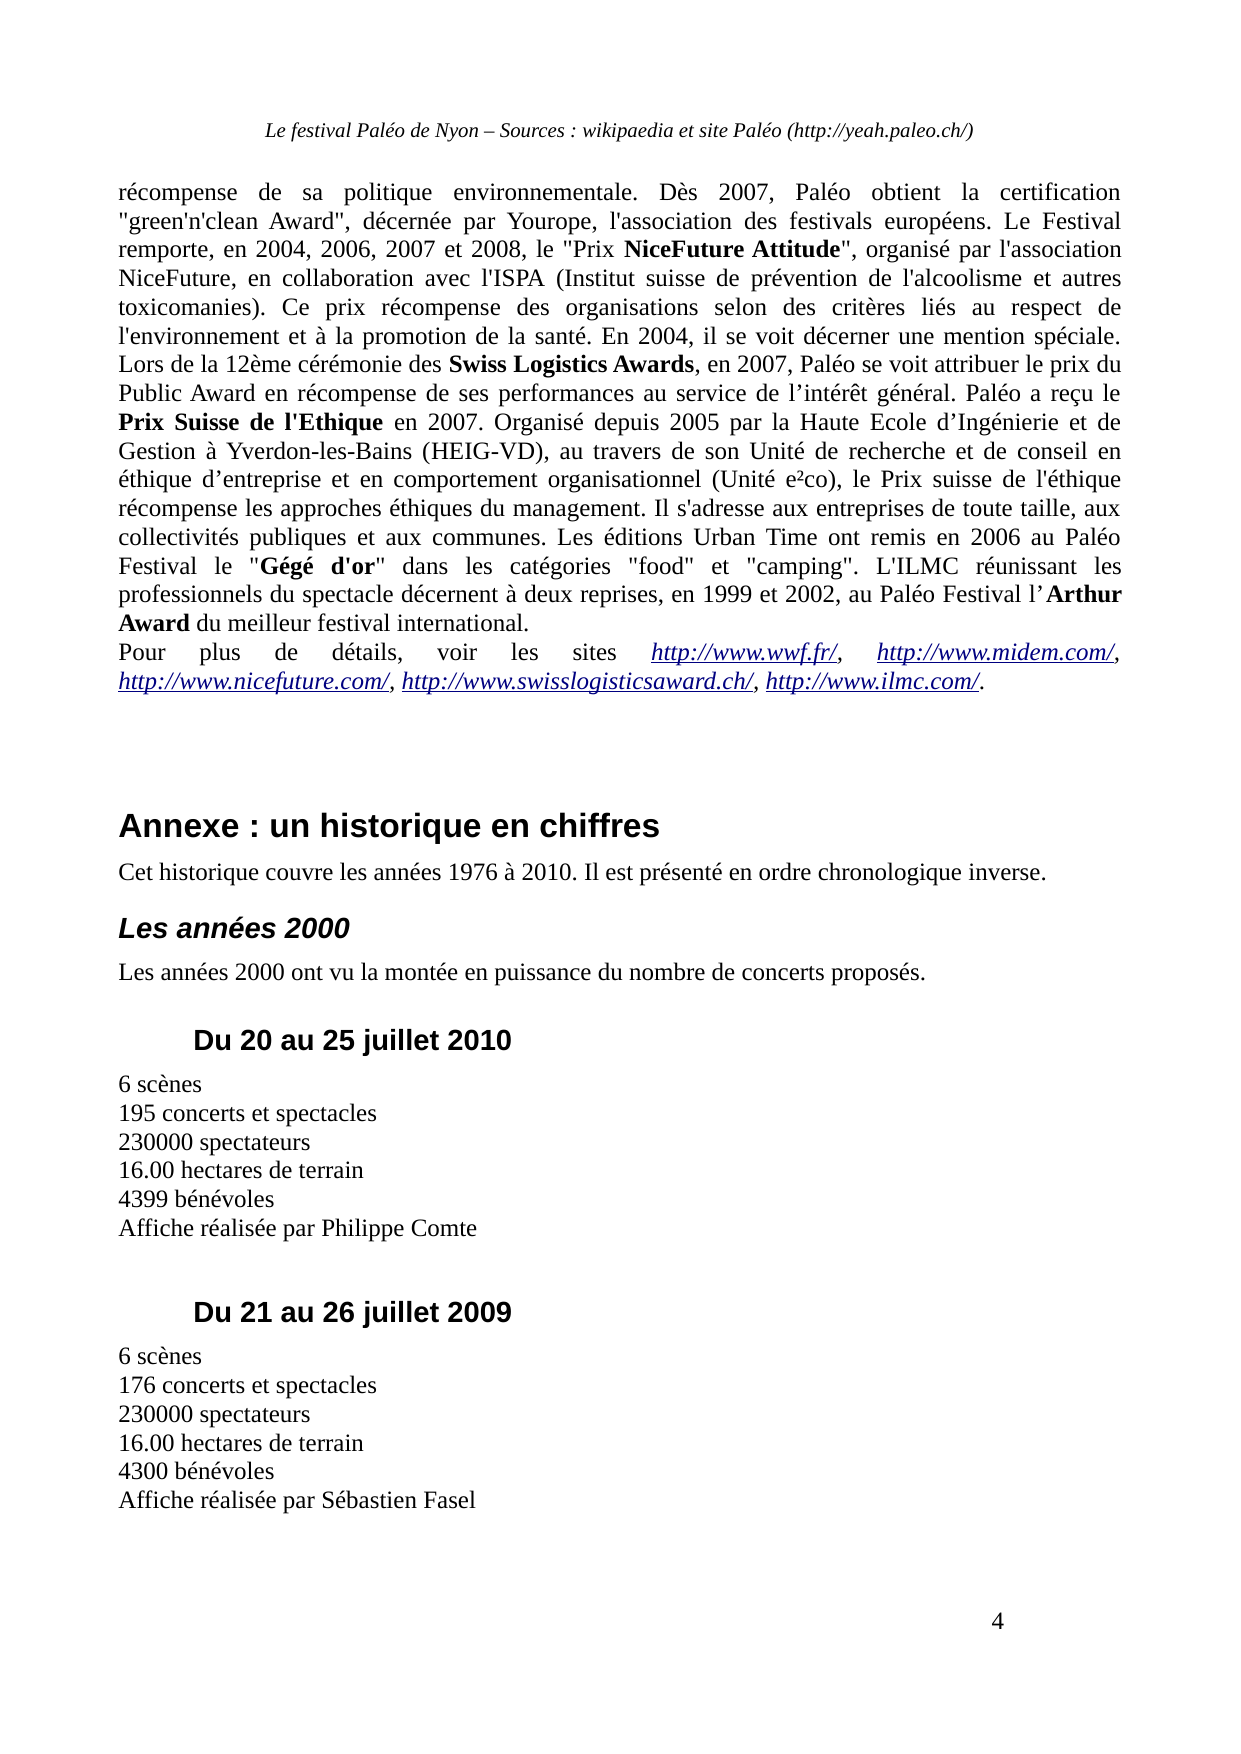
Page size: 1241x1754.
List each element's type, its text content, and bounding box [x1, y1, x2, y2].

subtitle Les années 2000 [118, 911, 1122, 944]
text 4300 bénévoles [118, 1456, 1122, 1485]
text 195 concerts et spectacles [118, 1098, 1122, 1127]
text Les années 2000 ont vu la montée en puissance du nombre de concerts proposés. [118, 957, 1122, 986]
text Affiche réalisée par Sébastien Fasel [118, 1485, 1122, 1514]
text 230000 spectateurs [118, 1127, 1122, 1155]
text Pour plus de détails, voir les sites http://www.wwf.fr/, http://www.midem.com/, http://www.nicefuture.com/, http://www.swisslogisticsaward.ch/, http://www.ilmc.com/. [118, 637, 1122, 694]
subtitle Du 21 au 26 juillet 2009 [118, 1295, 1122, 1329]
text récompense de sa politique environnementale. Dès 2007, Paléo obtient la certification "green'n'clean Award", décernée par Yourope, l'association des festivals européens. Le Festival remporte, en 2004, 2006, 2007 et 2008, le "Prix NiceFuture Attitude", organisé par l'association NiceFuture, en collaboration avec l'ISPA (Institut suisse de prévention de l'alcoolisme et autres toxicomanies). Ce prix récompense des organisations selon des critères liés au respect de l'environnement et à la promotion de la santé. En 2004, il se voit décerner une mention spéciale. Lors de la 12ème cérémonie des Swiss Logistics Awards, en 2007, Paléo se voit attribuer le prix du Public Award en récompense de ses performances au service de l’intérêt général. Paléo a reçu le Prix Suisse de l'Ethique en 2007. Organisé depuis 2005 par la Haute Ecole d’Ingénierie et de Gestion à Yverdon-les-Bains (HEIG-VD), au travers de son Unité de recherche et de conseil en éthique d’entreprise et en comportement organisationnel (Unité e²co), le Prix suisse de l'éthique récompense les approches éthiques du management. Il s'adresse aux entreprises de toute taille, aux collectivités publiques et aux communes. Les éditions Urban Time ont remis en 2006 au Paléo Festival le "Gégé d'or" dans les catégories "food" et "camping". L'ILMC réunissant les professionnels du spectacle décernent à deux reprises, en 1999 et 2002, au Paléo Festival l’Arthur Award du meilleur festival international. [118, 177, 1122, 637]
text 176 concerts et spectacles [118, 1370, 1122, 1399]
subtitle Annexe : un historique en chiffres [118, 806, 1122, 844]
text 6 scènes [118, 1069, 1122, 1098]
text 16.00 hectares de terrain [118, 1155, 1122, 1184]
text Affiche réalisée par Philippe Comte [118, 1213, 1122, 1242]
text 4399 bénévoles [118, 1184, 1122, 1213]
text 16.00 hectares de terrain [118, 1428, 1122, 1456]
text 6 scènes [118, 1341, 1122, 1370]
text 230000 spectateurs [118, 1399, 1122, 1428]
text Cet historique couvre les années 1976 à 2010. Il est présenté en ordre chronologique inverse. [118, 857, 1122, 886]
subtitle Du 20 au 25 juillet 2010 [118, 1023, 1122, 1057]
